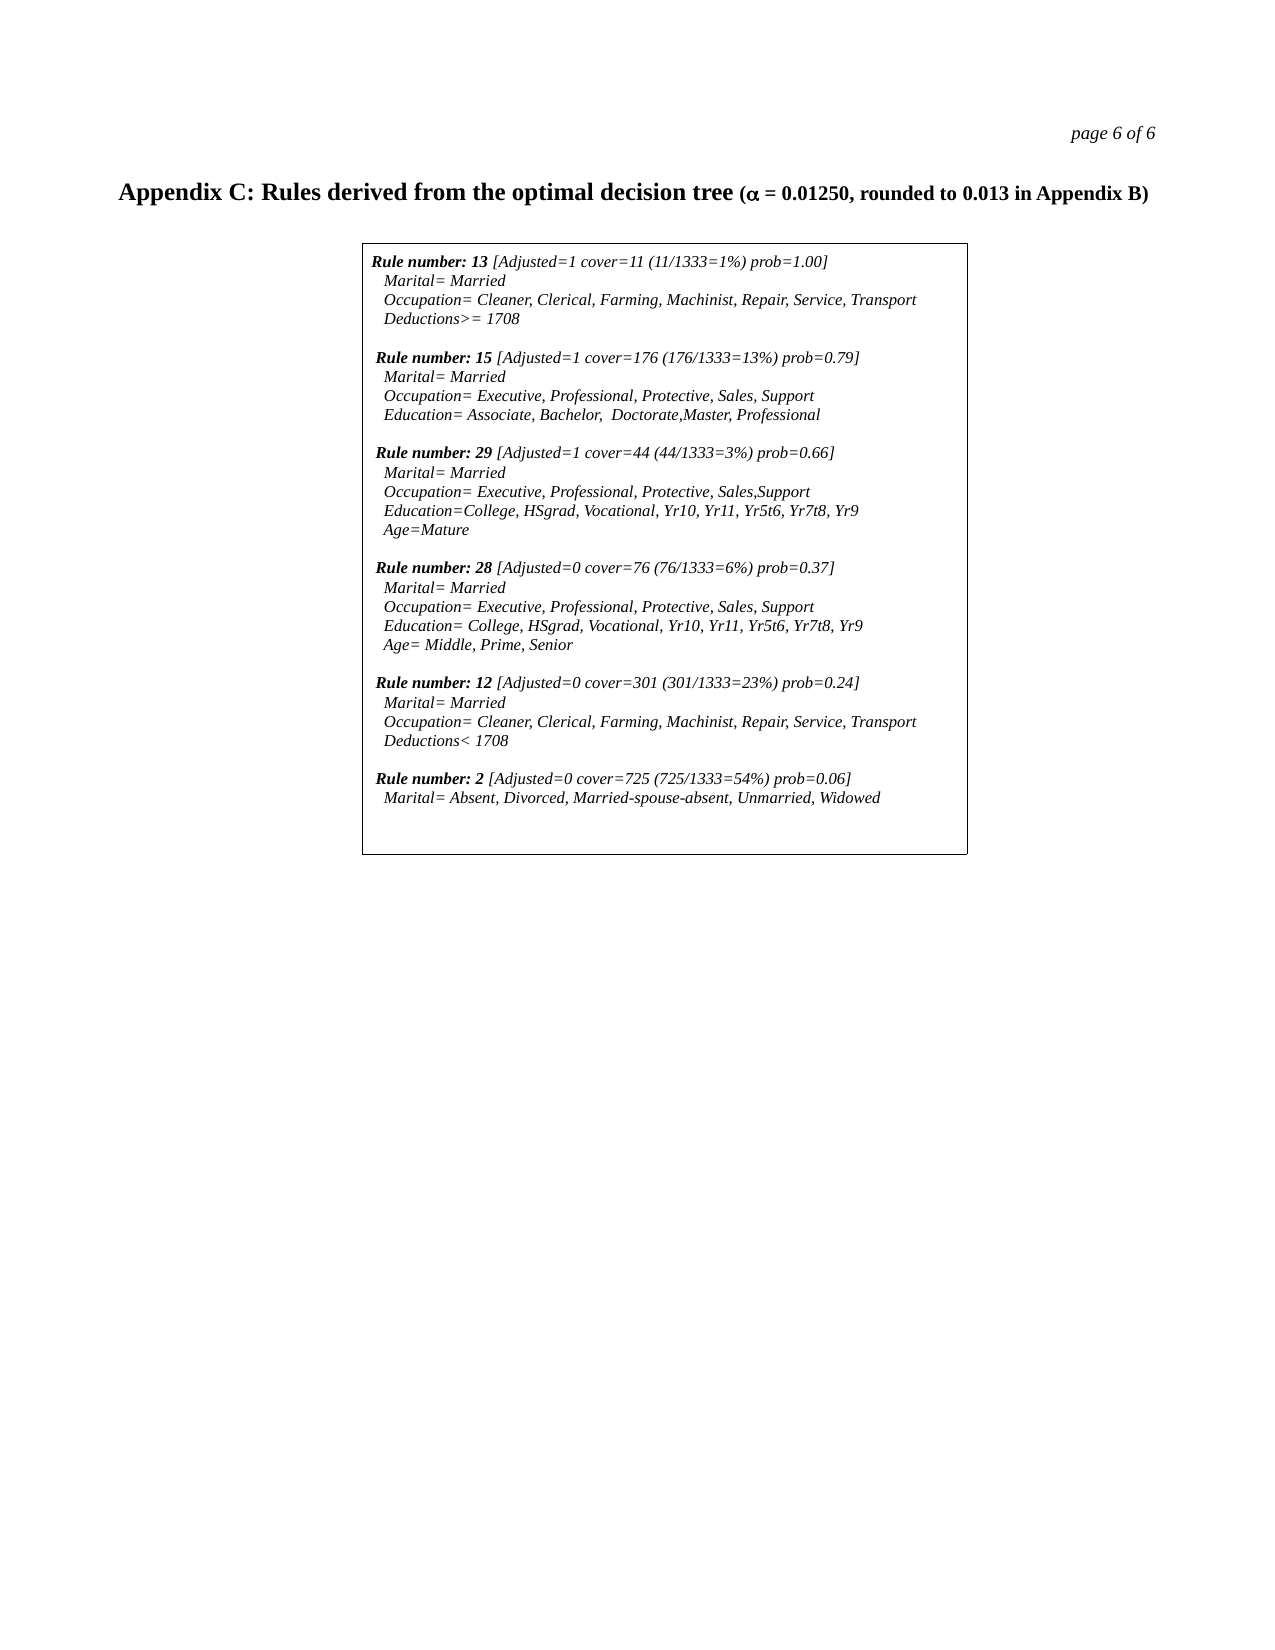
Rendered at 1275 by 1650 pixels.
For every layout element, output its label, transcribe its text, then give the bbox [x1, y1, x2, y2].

text Education= College, HSgrad, Vocational, Yr10, Yr11, Yr5t6, Yr7t8, Yr9 [371, 616, 958, 635]
text Appendix C: Rules derived from the optimal decision tree (α = 0.01250, rounded to 0.013 in Appendix B) [118, 177, 1157, 206]
text Occupation= Cleaner, Clerical, Farming, Machinist, Repair, Service, Transport [371, 712, 958, 731]
text Occupation= Cleaner, Clerical, Farming, Machinist, Repair, Service, Transport [371, 290, 958, 309]
text Marital= Married [371, 577, 958, 597]
text Education=College, HSgrad, Vocational, Yr10, Yr11, Yr5t6, Yr7t8, Yr9 [371, 501, 958, 520]
text Occupation= Executive, Professional, Protective, Sales, Support [371, 386, 958, 405]
text Rule number: 29 [Adjusted=1 cover=44 (44/1333=3%) prob=0.66] [371, 443, 958, 462]
text Marital= Married [371, 462, 958, 482]
text Deductions>= 1708 [371, 309, 958, 328]
text Marital= Absent, Divorced, Married-spouse-absent, Unmarried, Widowed [371, 788, 958, 807]
text Rule number: 12 [Adjusted=0 cover=301 (301/1333=23%) prob=0.24] [371, 673, 958, 692]
text Marital= Married [371, 271, 958, 290]
text Rule number: 13 [Adjusted=1 cover=11 (11/1333=1%) prob=1.00] [371, 252, 958, 271]
text Age= Middle, Prime, Senior [371, 635, 958, 654]
text Deductions< 1708 [371, 731, 958, 750]
text Rule number: 28 [Adjusted=0 cover=76 (76/1333=6%) prob=0.37] [371, 558, 958, 577]
text Education= Associate, Bachelor, Doctorate,Master, Professional [371, 405, 958, 424]
text Rule number: 2 [Adjusted=0 cover=725 (725/1333=54%) prob=0.06] [371, 769, 958, 788]
text Marital= Married [371, 692, 958, 712]
text Marital= Married [371, 367, 958, 386]
text Occupation= Executive, Professional, Protective, Sales,Support [371, 482, 958, 501]
text Occupation= Executive, Professional, Protective, Sales, Support [371, 597, 958, 616]
text Rule number: 15 [Adjusted=1 cover=176 (176/1333=13%) prob=0.79] [371, 347, 958, 367]
text Age=Mature [371, 520, 958, 539]
